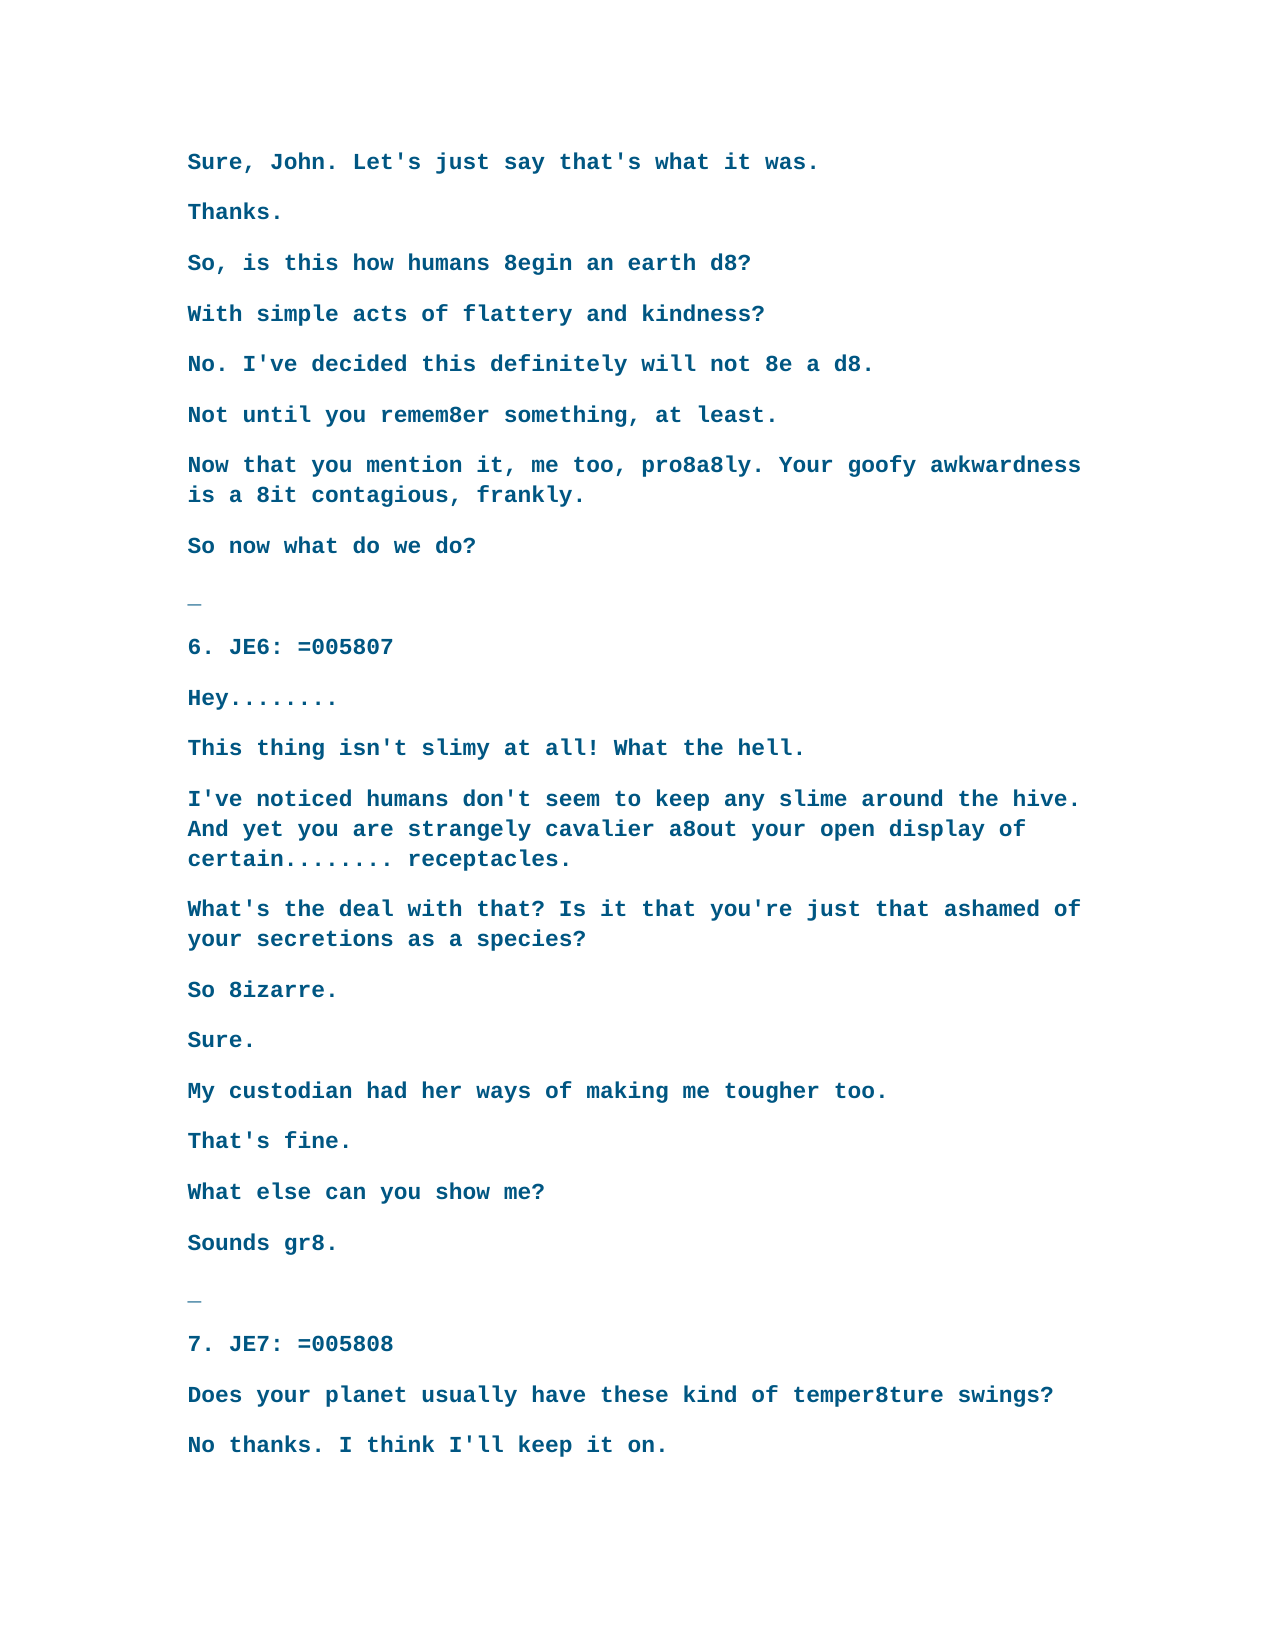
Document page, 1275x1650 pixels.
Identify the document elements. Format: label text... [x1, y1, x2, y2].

text With simple acts of flattery and kindness? [187, 302, 1087, 328]
text So now what do we do? [187, 534, 1087, 560]
text I've noticed humans don't seem to keep any slime around the hive. And yet you are strangely cavalier a8out your open display of certain........ receptacles. [187, 787, 1087, 873]
text 7. JE7: =005808 [187, 1332, 1087, 1358]
text Sure. [187, 1028, 1087, 1054]
text _ [187, 1282, 1087, 1308]
text That's fine. [187, 1130, 1087, 1156]
text Sure, John. Let's just say that's what it was. [187, 150, 1087, 176]
text This thing isn't slimy at all! What the hell. [187, 737, 1087, 763]
text _ [187, 585, 1087, 611]
text No thanks. I think I'll keep it on. [187, 1433, 1087, 1459]
text What's the deal with that? Is it that you're just that ashamed of your secretions as a species? [187, 897, 1087, 953]
text No. I've decided this definitely will not 8e a d8. [187, 352, 1087, 378]
text What else can you show me? [187, 1180, 1087, 1206]
text Thanks. [187, 201, 1087, 227]
text My custodian had her ways of making me tougher too. [187, 1079, 1087, 1105]
text Does your planet usually have these kind of temper8ture swings? [187, 1383, 1087, 1409]
text Now that you mention it, me too, pro8a8ly. Your goofy awkwardness is a 8it contagious, frankly. [187, 454, 1087, 509]
text So, is this how humans 8egin an earth d8? [187, 251, 1087, 277]
text 6. JE6: =005807 [187, 635, 1087, 661]
text Not until you remem8er something, at least. [187, 403, 1087, 429]
text Hey........ [187, 686, 1087, 712]
text So 8izarre. [187, 978, 1087, 1004]
text Sounds gr8. [187, 1231, 1087, 1257]
